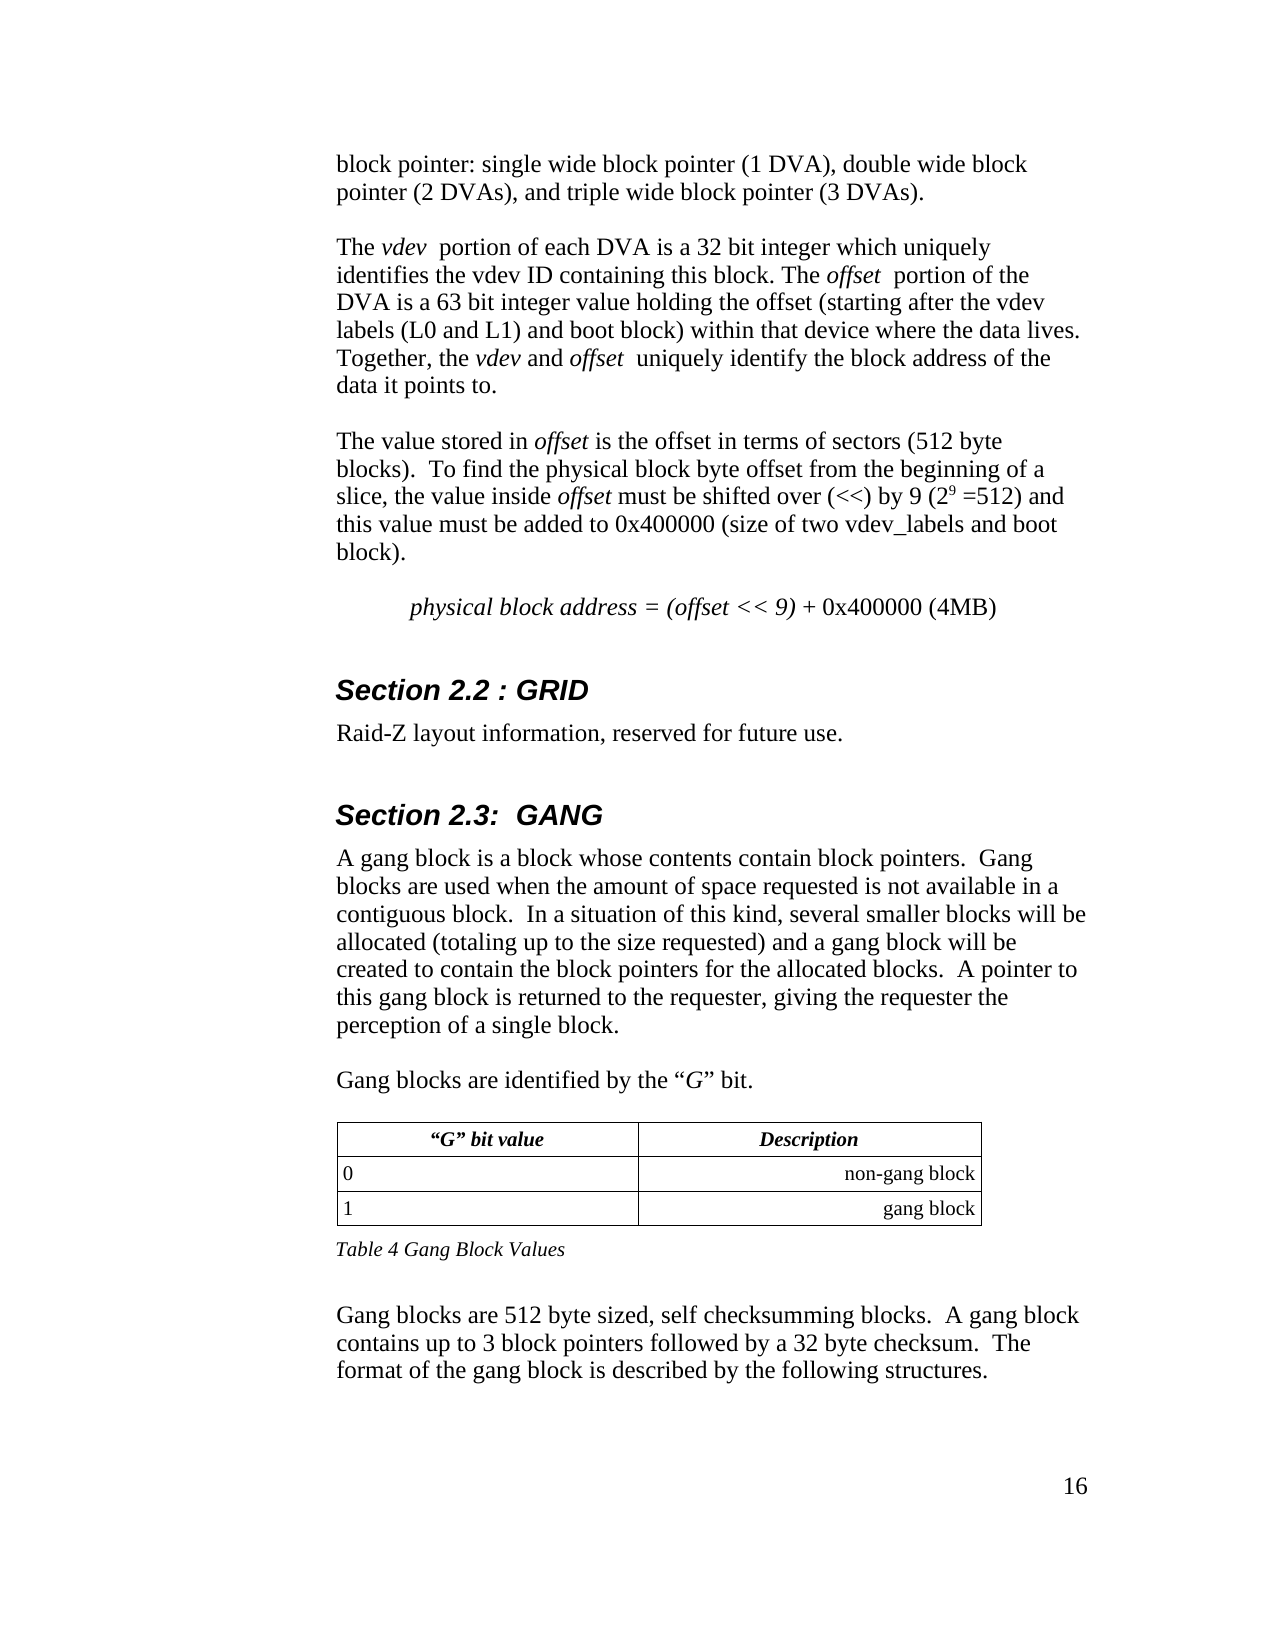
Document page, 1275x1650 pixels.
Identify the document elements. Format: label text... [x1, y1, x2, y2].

text The value stored in offset is the offset in terms of sectors (512 byte blocks). To find the physical block byte offset from the beginning of a slice, the value inside offset must be shifted over (<<) by 9 (29 =512) and this value must be added to 0x400000 (size of two vdev_labels and boot block). [336, 427, 1087, 566]
text Gang blocks are identified by the “G” bit. [336, 1066, 1087, 1094]
subtitle Section 2.3: GANG [187, 799, 1087, 832]
subtitle Section 2.2 : GRID [187, 674, 1087, 706]
table_cell gang block [639, 1192, 981, 1225]
text A gang block is a block whose contents contain block pointers. Gang blocks are used when the amount of space requested is not available in a contiguous block. In a situation of this kind, several smaller blocks will be allocated (totaling up to the size requested) and a gang block will be created to contain the block pointers for the allocated blocks. A pointer to this gang block is returned to the requester, giving the requester the perception of a single block. [336, 844, 1087, 1038]
text Table 4 Gang Block Values [187, 1238, 1087, 1261]
text Raid-Z layout information, reserved for future use. [336, 719, 1087, 747]
table_cell non-gang block [639, 1157, 981, 1191]
table_cell 0 [338, 1157, 638, 1191]
text Gang blocks are 512 byte sized, self checksumming blocks. A gang block contains up to 3 block pointers followed by a 32 byte checksum. The format of the gang block is described by the following structures. [336, 1301, 1087, 1384]
text physical block address = (offset << 9) + 0x400000 (4MB) [336, 593, 1087, 621]
table_header “G” bit value [338, 1123, 638, 1156]
text The vdev portion of each DVA is a 32 bit integer which uniquely identifies the vdev ID containing this block. The offset portion of the DVA is a 63 bit integer value holding the offset (starting after the vdev labels (L0 and L1) and boot block) within that device where the data lives. Together, the vdev and offset uniquely identify the block address of the data it points to. [336, 233, 1087, 399]
text block pointer: single wide block pointer (1 DVA), double wide block pointer (2 DVAs), and triple wide block pointer (3 DVAs). [336, 150, 1087, 205]
table_cell 1 [338, 1192, 638, 1225]
table_header Description [639, 1123, 981, 1156]
